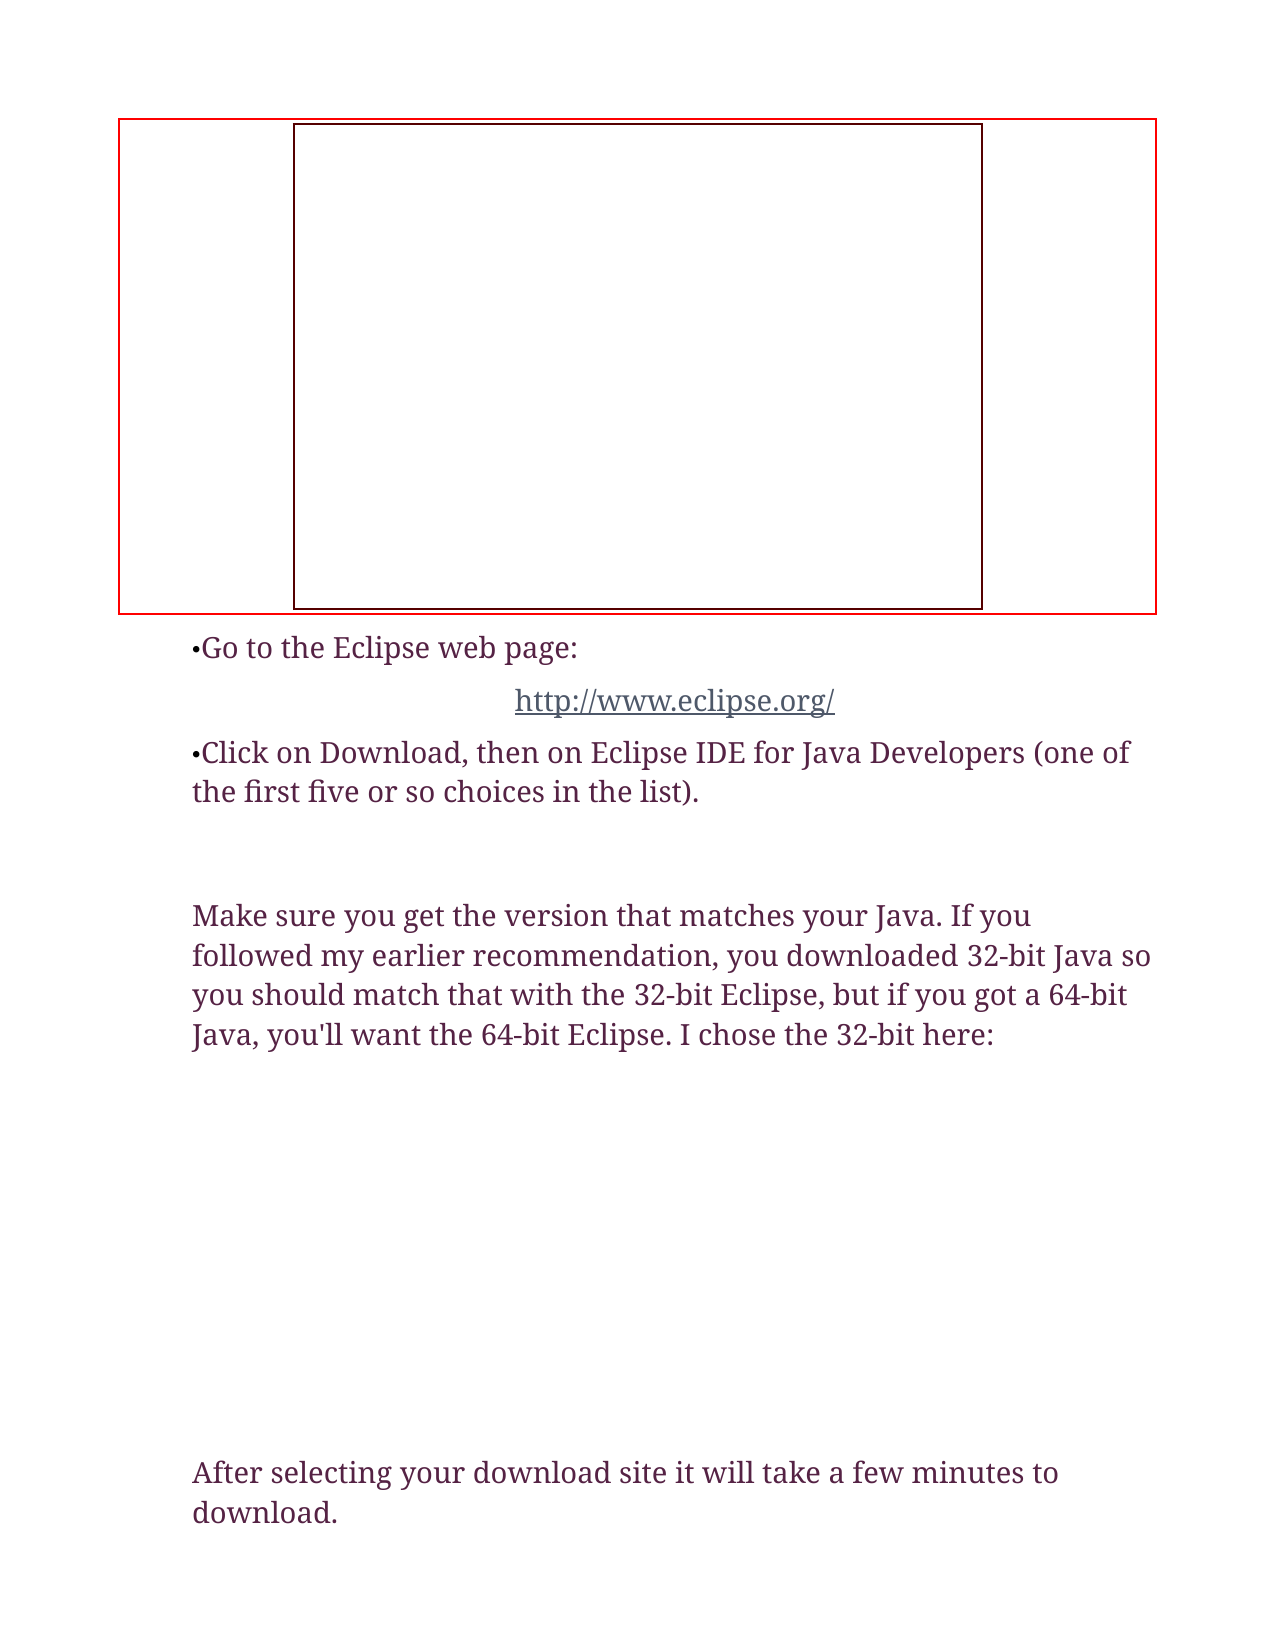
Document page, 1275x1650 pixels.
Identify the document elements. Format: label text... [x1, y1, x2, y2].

list After selecting your download site it will take a few minutes to download. [118, 1413, 1157, 1532]
list http://www.eclipse.org/ [118, 680, 1157, 719]
list Go to the Eclipse web page: [118, 628, 1157, 667]
list Make sure you get the version that matches your Java. If you followed my earlier recommendation, you downloaded 32-bit Java so you should match that with the 32-bit Eclipse, but if you got a 64-bit Java, you'll want the 64-bit Eclipse. I chose the 32-bit here: [118, 895, 1157, 1054]
list Click on Download, then on Eclipse IDE for Java Developers (one of the first five or so choices in the list). [118, 732, 1157, 811]
